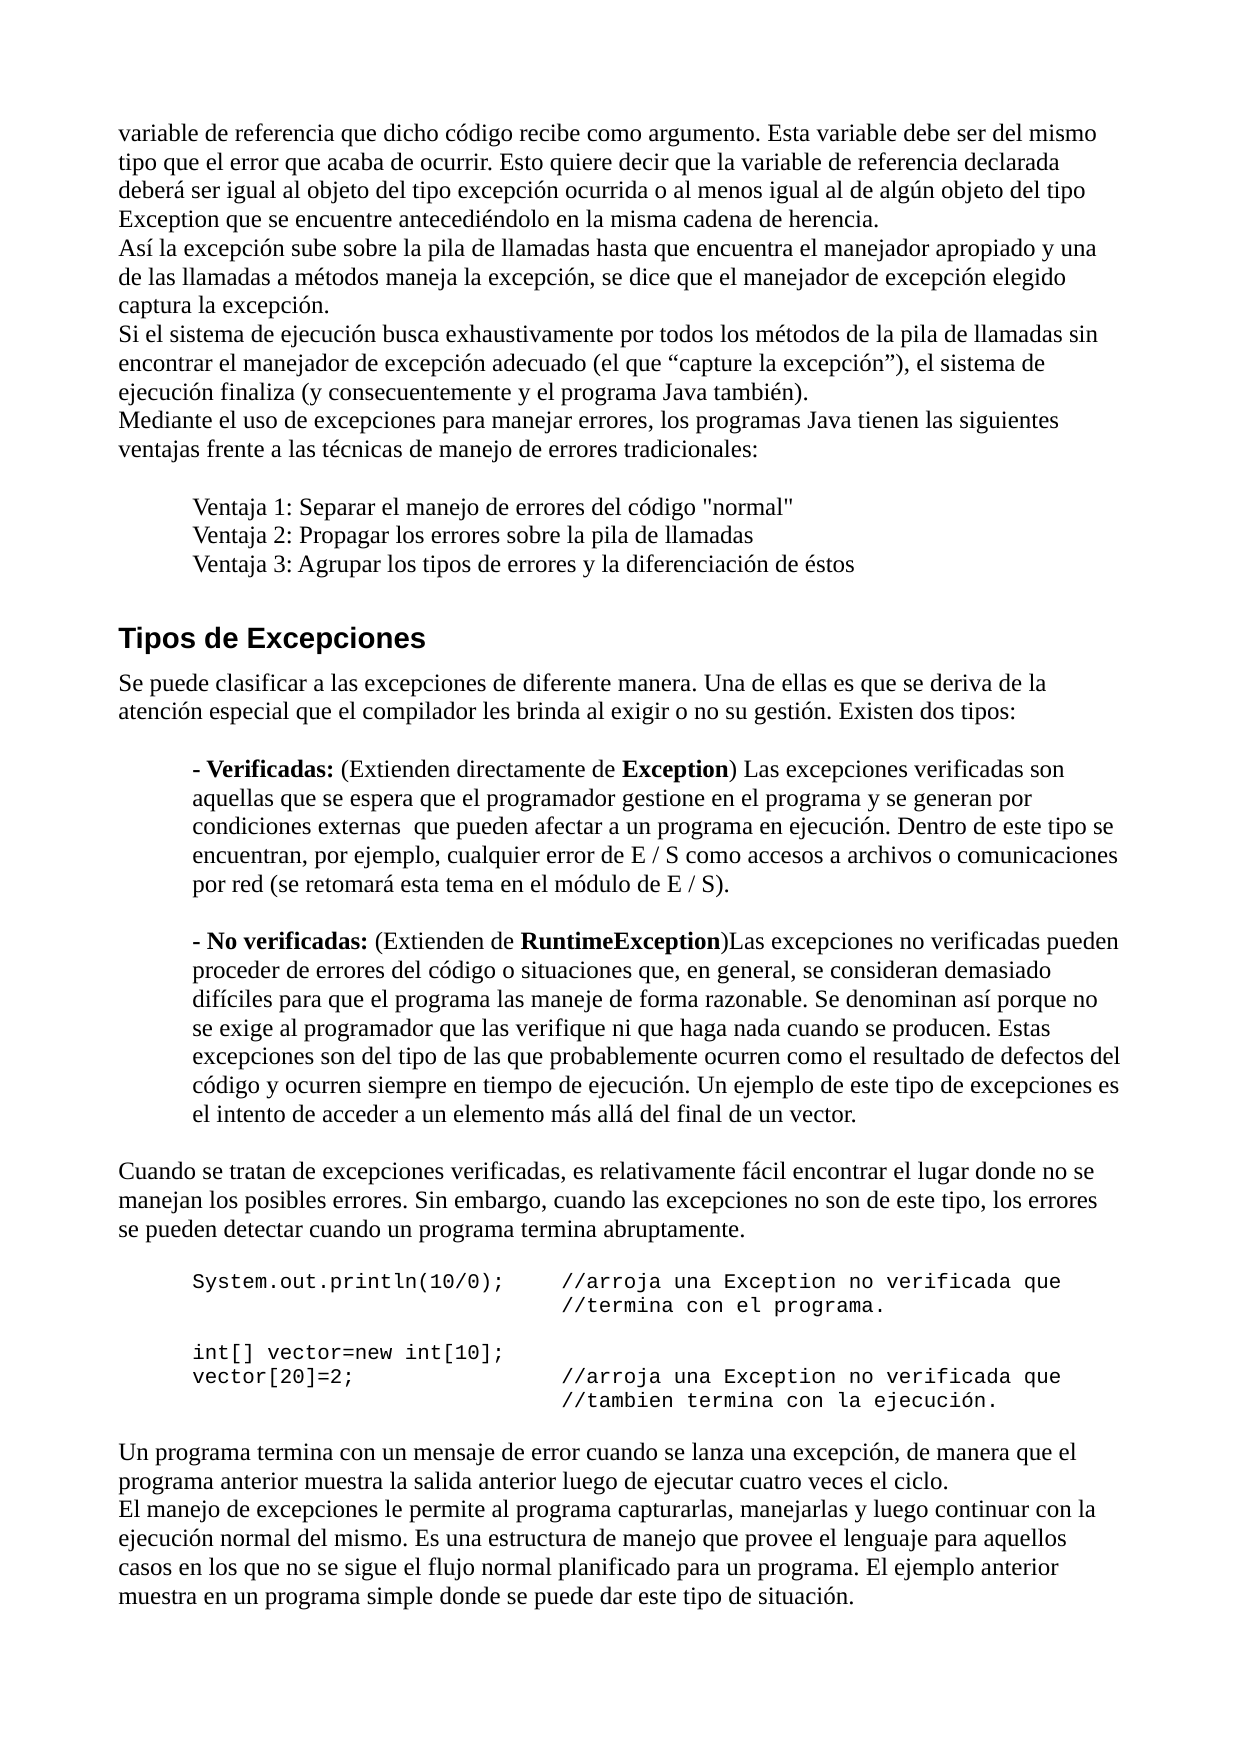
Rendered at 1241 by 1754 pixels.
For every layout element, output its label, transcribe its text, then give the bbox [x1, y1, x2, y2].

text muestra en un programa simple donde se puede dar este tipo de situación. [118, 1581, 1122, 1609]
text Así la excepción sube sobre la pila de llamadas hasta que encuentra el manejador apropiado y una [118, 233, 1122, 262]
text Ventaja 2: Propagar los errores sobre la pila de llamadas [118, 521, 1122, 549]
text captura la excepción. [118, 291, 1122, 319]
text Exception que se encuentre antecediéndolo en la misma cadena de herencia. [118, 204, 1122, 233]
text System.out.println(10/0); //arroja una Exception no verificada que //termina con el programa. [118, 1271, 1122, 1319]
text Ventaja 3: Agrupar los tipos de errores y la diferenciación de éstos [118, 549, 1122, 578]
text Si el sistema de ejecución busca exhaustivamente por todos los métodos de la pila de llamadas sin [118, 319, 1122, 348]
text ejecución finaliza (y consecuentemente y el programa Java también). [118, 377, 1122, 406]
text Mediante el uso de excepciones para manejar errores, los programas Java tienen las siguientes [118, 406, 1122, 434]
text Ventaja 1: Separar el manejo de errores del código "normal" [118, 492, 1122, 521]
text se pueden detectar cuando un programa termina abruptamente. [118, 1214, 1122, 1243]
text Un programa termina con un mensaje de error cuando se lanza una excepción, de manera que el [118, 1437, 1122, 1466]
text Cuando se tratan de excepciones verificadas, es relativamente fácil encontrar el lugar donde no se [118, 1156, 1122, 1185]
text de las llamadas a métodos maneja la excepción, se dice que el manejador de excepción elegido [118, 262, 1122, 291]
text - Verificadas: (Extienden directamente de Exception) Las excepciones verificadas son aquellas que se espera que el programador gestione en el programa y se generan por condiciones externas que pueden afectar a un programa en ejecución. Dentro de este tipo se encuentran, por ejemplo, cualquier error de E / S como accesos a archivos o comunicaciones por red (se retomará esta tema en el módulo de E / S). [118, 754, 1122, 898]
text tipo que el error que acaba de ocurrir. Esto quiere decir que la variable de referencia declarada [118, 147, 1122, 176]
text - No verificadas: (Extienden de RuntimeException)Las excepciones no verificadas pueden proceder de errores del código o situaciones que, en general, se consideran demasiado difíciles para que el programa las maneje de forma razonable. Se denominan así porque no se exige al programador que las verifique ni que haga nada cuando se producen. Estas excepciones son del tipo de las que probablemente ocurren como el resultado de defectos del código y ocurren siempre en tiempo de ejecución. Un ejemplo de este tipo de excepciones es el intento de acceder a un elemento más allá del final de un vector. [118, 926, 1122, 1128]
text programa anterior muestra la salida anterior luego de ejecutar cuatro veces el ciclo. [118, 1466, 1122, 1494]
subtitle Tipos de Excepciones [118, 621, 1122, 655]
text variable de referencia que dicho código recibe como argumento. Esta variable debe ser del mismo [118, 118, 1122, 147]
text manejan los posibles errores. Sin embargo, cuando las excepciones no son de este tipo, los errores [118, 1185, 1122, 1214]
text ejecución normal del mismo. Es una estructura de manejo que provee el lenguaje para aquellos casos en los que no se sigue el flujo normal planificado para un programa. El ejemplo anterior [118, 1523, 1122, 1581]
text ventajas frente a las técnicas de manejo de errores tradicionales: [118, 434, 1122, 463]
text encontrar el manejador de excepción adecuado (el que “capture la excepción”), el sistema de [118, 348, 1122, 377]
text //tambien termina con la ejecución. [118, 1390, 1122, 1413]
text Se puede clasificar a las excepciones de diferente manera. Una de ellas es que se deriva de la atención especial que el compilador les brinda al exigir o no su gestión. Existen dos tipos: [118, 668, 1122, 725]
text int[] vector=new int[10]; [118, 1342, 1122, 1366]
text vector[20]=2; //arroja una Exception no verificada que [118, 1366, 1122, 1390]
text El manejo de excepciones le permite al programa capturarlas, manejarlas y luego continuar con la [118, 1494, 1122, 1523]
text deberá ser igual al objeto del tipo excepción ocurrida o al menos igual al de algún objeto del tipo [118, 176, 1122, 204]
